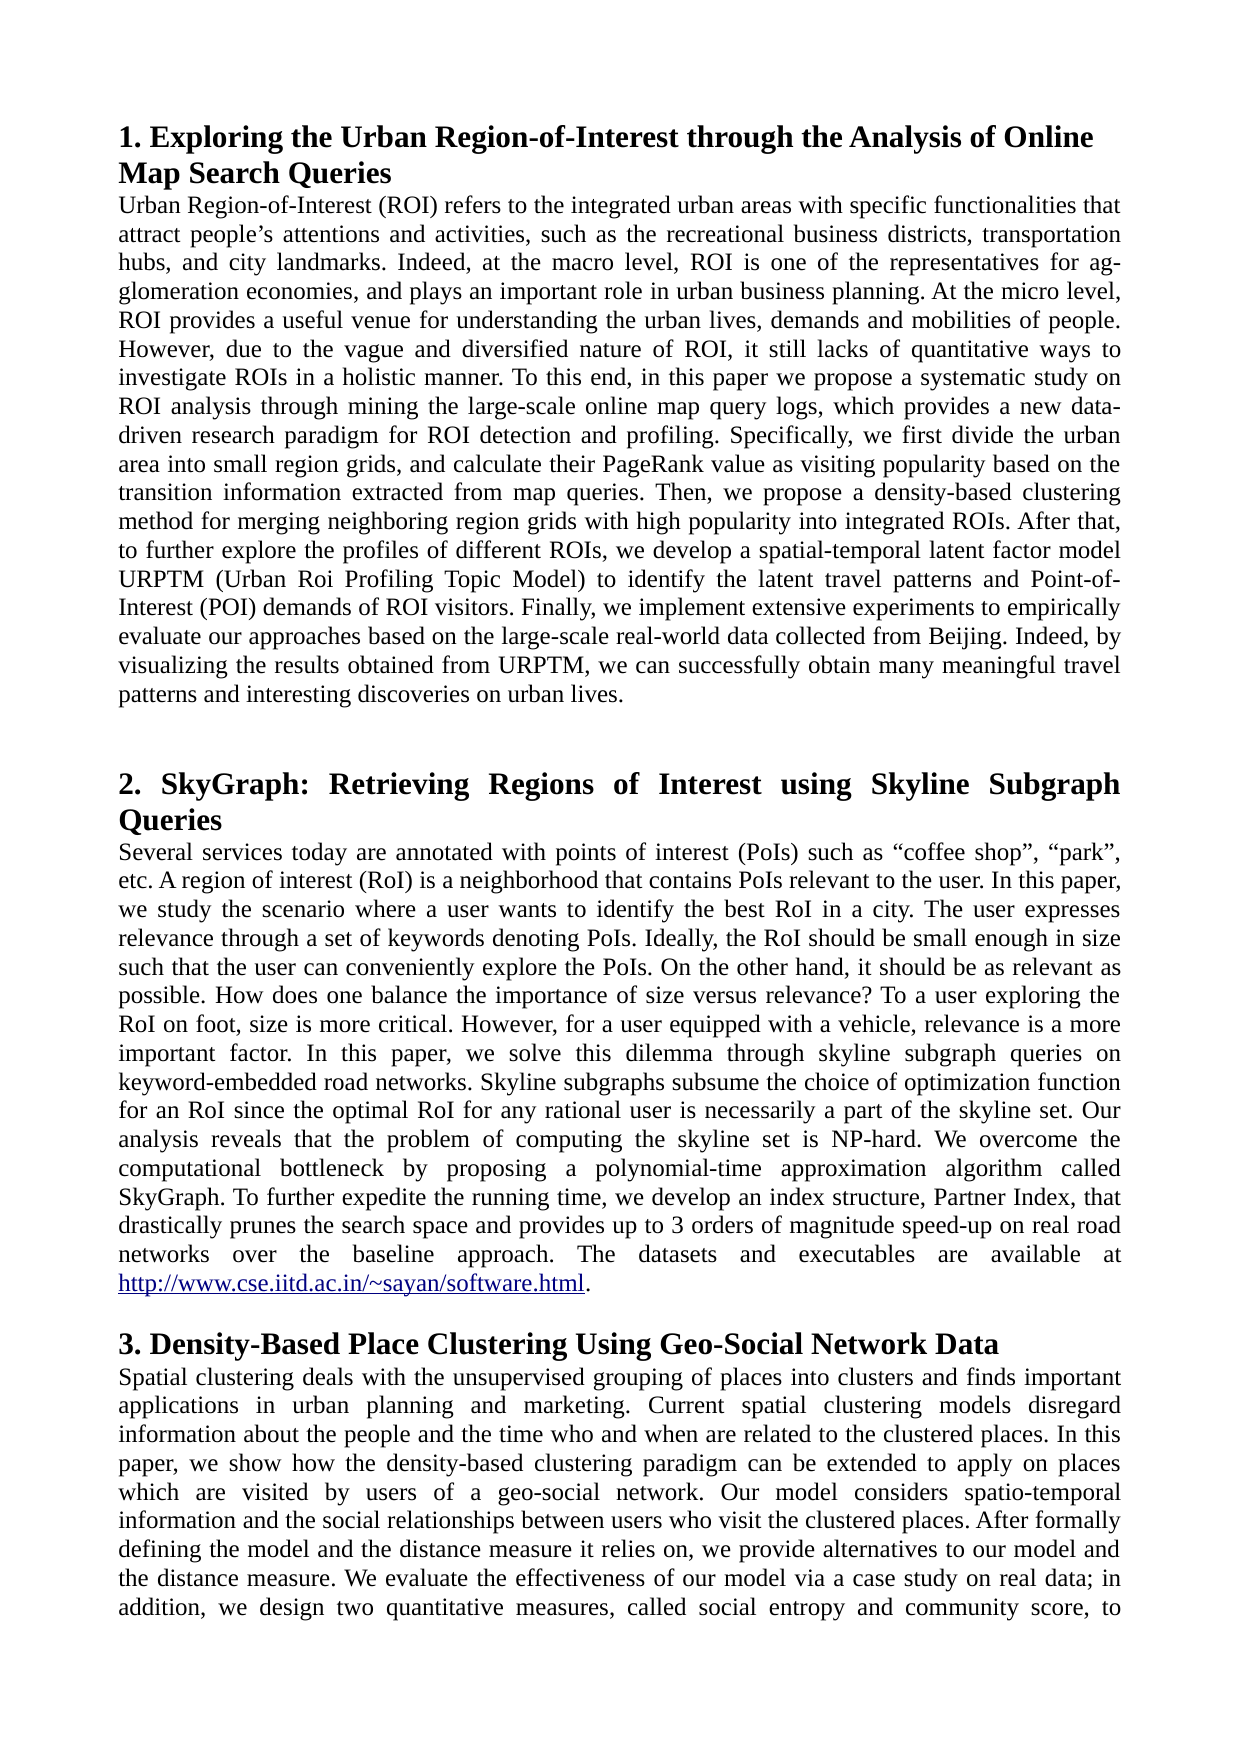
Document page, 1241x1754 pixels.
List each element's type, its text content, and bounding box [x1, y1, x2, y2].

text Several services today are annotated with points of interest (PoIs) such as “coffee shop”, “park”, etc. A region of interest (RoI) is a neighborhood that contains PoIs relevant to the user. In this paper, we study the scenario where a user wants to identify the best RoI in a city. The user expresses relevance through a set of keywords denoting PoIs. Ideally, the RoI should be small enough in size such that the user can conveniently explore the PoIs. On the other hand, it should be as relevant as possible. How does one balance the importance of size versus relevance? To a user exploring the RoI on foot, size is more critical. However, for a user equipped with a vehicle, relevance is a more important factor. In this paper, we solve this dilemma through skyline subgraph queries on keyword-embedded road networks. Skyline subgraphs subsume the choice of optimization function for an RoI since the optimal RoI for any rational user is necessarily a part of the skyline set. Our analysis reveals that the problem of computing the skyline set is NP-hard. We overcome the computational bottleneck by proposing a polynomial-time approximation algorithm called SkyGraph. To further expedite the running time, we develop an index structure, Partner Index, that drastically prunes the search space and provides up to 3 orders of magnitude speed-up on real road networks over the baseline approach. The datasets and executables are available at http://www.cse.iitd.ac.in/~sayan/software.html. [118, 837, 1122, 1297]
text 3. Density-Based Place Clustering Using Geo-Social Network Data [118, 1326, 1122, 1362]
text Spatial clustering deals with the unsupervised grouping of places into clusters and finds important applications in urban planning and marketing. Current spatial clustering models disregard information about the people and the time who and when are related to the clustered places. In this paper, we show how the density-based clustering paradigm can be extended to apply on places which are visited by users of a geo-social network. Our model considers spatio-temporal information and the social relationships between users who visit the clustered places. After formally defining the model and the distance measure it relies on, we provide alternatives to our model and the distance measure. We evaluate the effectiveness of our model via a case study on real data; in addition, we design two quantitative measures, called social entropy and community score, to [118, 1362, 1122, 1620]
text 2. SkyGraph: Retrieving Regions of Interest using Skyline Subgraph Queries [118, 765, 1122, 837]
text Urban Region-of-Interest (ROI) refers to the integrated urban areas with specific functionalities that attract people’s attentions and activities, such as the recreational business districts, transportation hubs, and city landmarks. Indeed, at the macro level, ROI is one of the representatives for ag-glomeration economies, and plays an important role in urban business planning. At the micro level, ROI provides a useful venue for understanding the urban lives, demands and mobilities of people. However, due to the vague and diversified nature of ROI, it still lacks of quantitative ways to investigate ROIs in a holistic manner. To this end, in this paper we propose a systematic study on ROI analysis through mining the large-scale online map query logs, which provides a new data-driven research paradigm for ROI detection and profiling. Specifically, we first divide the urban area into small region grids, and calculate their PageRank value as visiting popularity based on the transition information extracted from map queries. Then, we propose a density-based clustering method for merging neighboring region grids with high popularity into integrated ROIs. After that, to further explore the profiles of different ROIs, we develop a spatial-temporal latent factor model URPTM (Urban Roi Profiling Topic Model) to identify the latent travel patterns and Point-of-Interest (POI) demands of ROI visitors. Finally, we implement extensive experiments to empirically evaluate our approaches based on the large-scale real-world data collected from Beijing. Indeed, by visualizing the results obtained from URPTM, we can successfully obtain many meaningful travel patterns and interesting discoveries on urban lives. [118, 190, 1122, 707]
text 1. Exploring the Urban Region-of-Interest through the Analysis of Online Map Search Queries [118, 118, 1122, 190]
